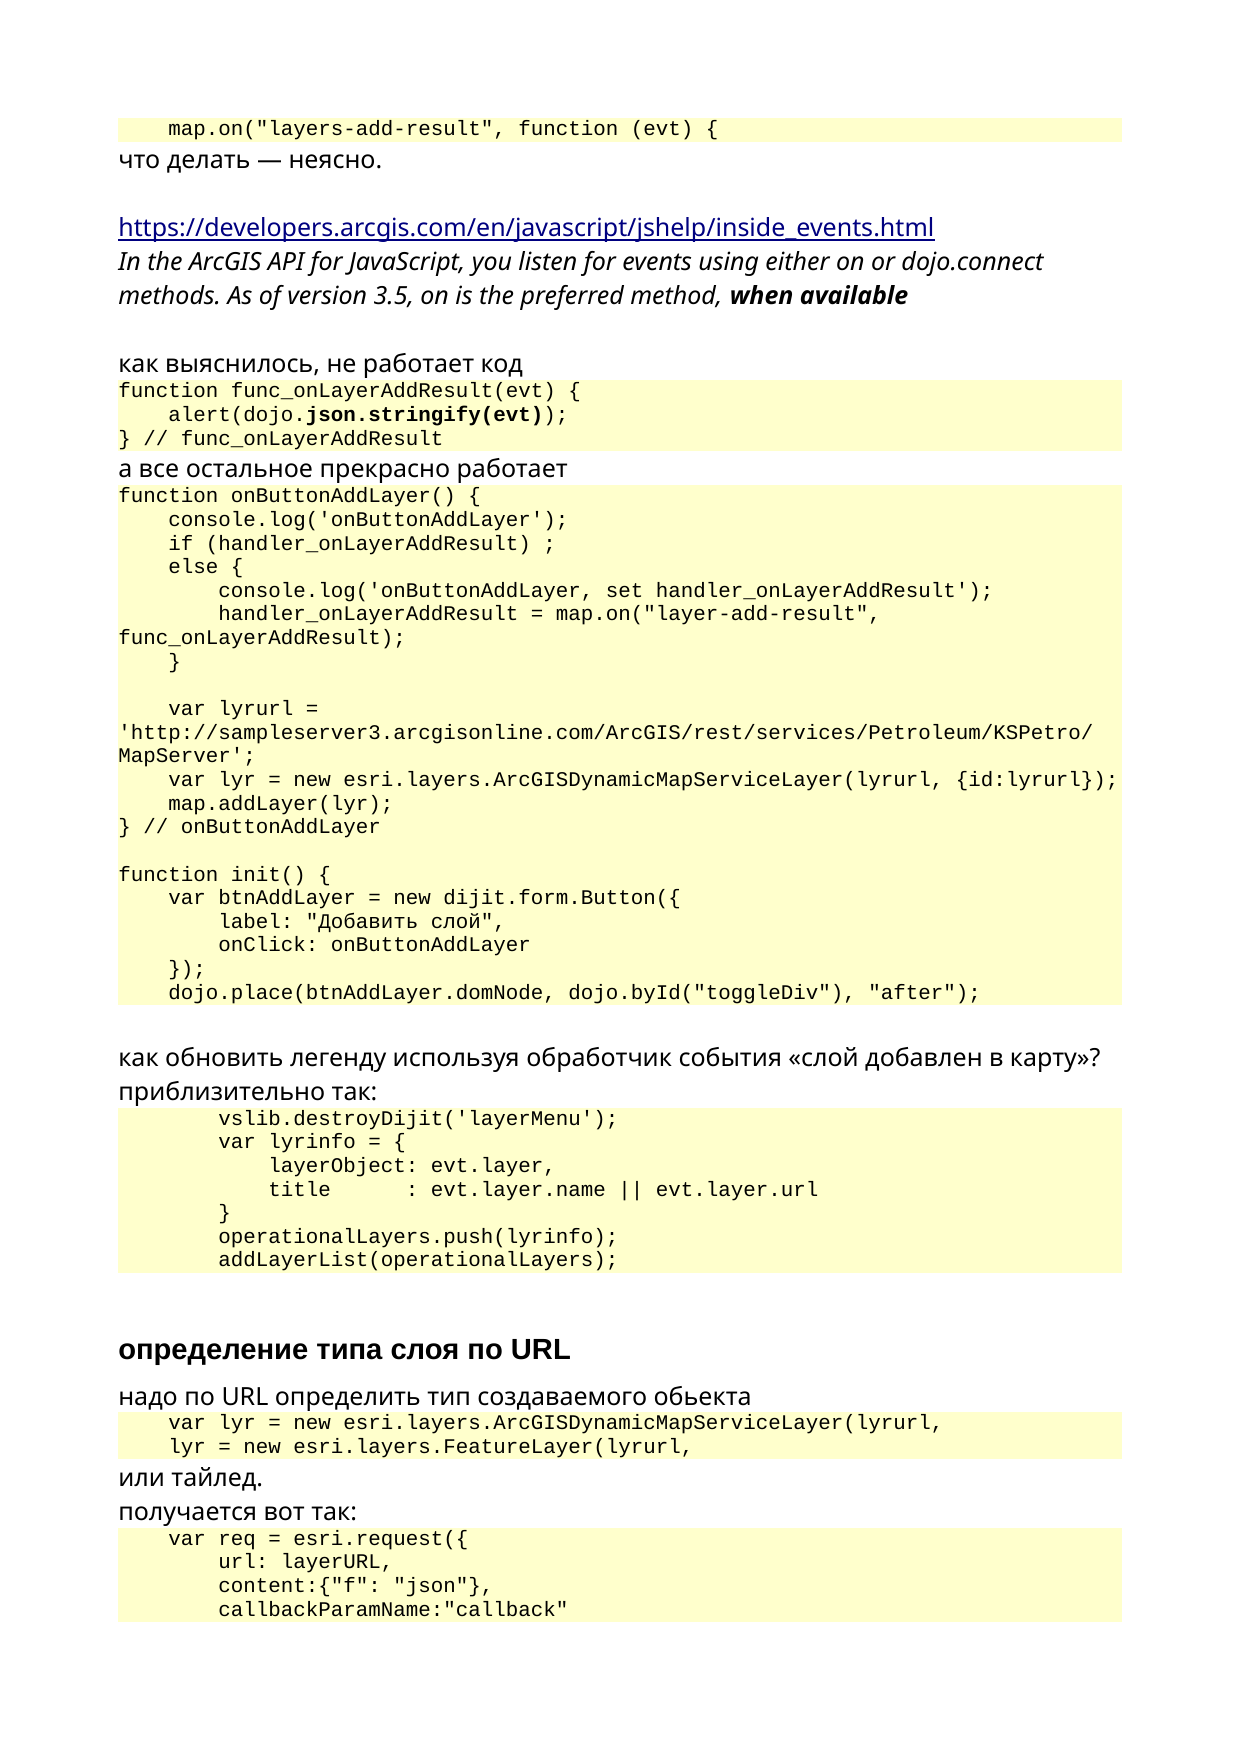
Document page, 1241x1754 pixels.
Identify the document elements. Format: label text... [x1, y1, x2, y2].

text onClick: onButtonAddLayer [118, 934, 1122, 958]
text что делать — неясно. [118, 142, 1122, 176]
text приблизительно так: [118, 1073, 1122, 1108]
text handler_onLayerAddResult = map.on("layer-add-result", func_onLayerAddResult); [118, 603, 1122, 651]
text а все остальное прекрасно работает [118, 451, 1122, 485]
text как обновить легенду используя обработчик события «слой добавлен в карту»? [118, 1039, 1122, 1073]
text if (handler_onLayerAddResult) ; [118, 532, 1122, 556]
text map.on("layers-add-result", function (evt) { [118, 118, 1122, 142]
text } // onButtonAddLayer [118, 816, 1122, 840]
text label: "Добавить слой", [118, 911, 1122, 934]
text } [118, 651, 1122, 674]
text https://developers.arcgis.com/en/javascript/jshelp/inside_events.html [118, 210, 1122, 244]
text dojo.place(btnAddLayer.domNode, dojo.byId("toggleDiv"), "after"); [118, 982, 1122, 1005]
text или тайлед. [118, 1459, 1122, 1494]
text надо по URL определить тип создаваемого обьекта [118, 1378, 1122, 1412]
text var lyr = new esri.layers.ArcGISDynamicMapServiceLayer(lyrurl, lyr = new esri.layers.FeatureLayer(lyrurl, [118, 1412, 1122, 1459]
subtitle определение типа слоя по URL [118, 1332, 1122, 1366]
text function onButtonAddLayer() { [118, 485, 1122, 509]
text map.addLayer(lyr); [118, 793, 1122, 816]
text как выяснилось, не работает код [118, 346, 1122, 380]
text var lyrurl = 'http://sampleserver3.arcgisonline.com/ArcGIS/rest/services/Petroleum/KSPetro/MapServer'; [118, 698, 1122, 769]
text } // func_onLayerAddResult [118, 427, 1122, 451]
text else { [118, 556, 1122, 580]
text var lyr = new esri.layers.ArcGISDynamicMapServiceLayer(lyrurl, {id:lyrurl}); [118, 769, 1122, 793]
text var req = esri.request({ url: layerURL, content:{"f": "json"}, callbackParamName:"callback" [118, 1528, 1122, 1622]
text function func_onLayerAddResult(evt) { [118, 380, 1122, 404]
text In the ArcGIS API for JavaScript, you listen for events using either on or dojo.connect methods. As of version 3.5, on is the preferred method, when available [118, 244, 1122, 312]
text console.log('onButtonAddLayer, set handler_onLayerAddResult'); [118, 580, 1122, 603]
text function init() { [118, 863, 1122, 887]
text }); [118, 958, 1122, 982]
text var btnAddLayer = new dijit.form.Button({ [118, 887, 1122, 911]
text vslib.destroyDijit('layerMenu'); var lyrinfo = { layerObject: evt.layer, title : evt.layer.name || evt.layer.url } operationalLayers.push(lyrinfo); addLayerList(operationalLayers); [118, 1108, 1122, 1273]
text получается вот так: [118, 1494, 1122, 1528]
text alert(dojo.json.stringify(evt)); [118, 404, 1122, 427]
text console.log('onButtonAddLayer'); [118, 509, 1122, 532]
